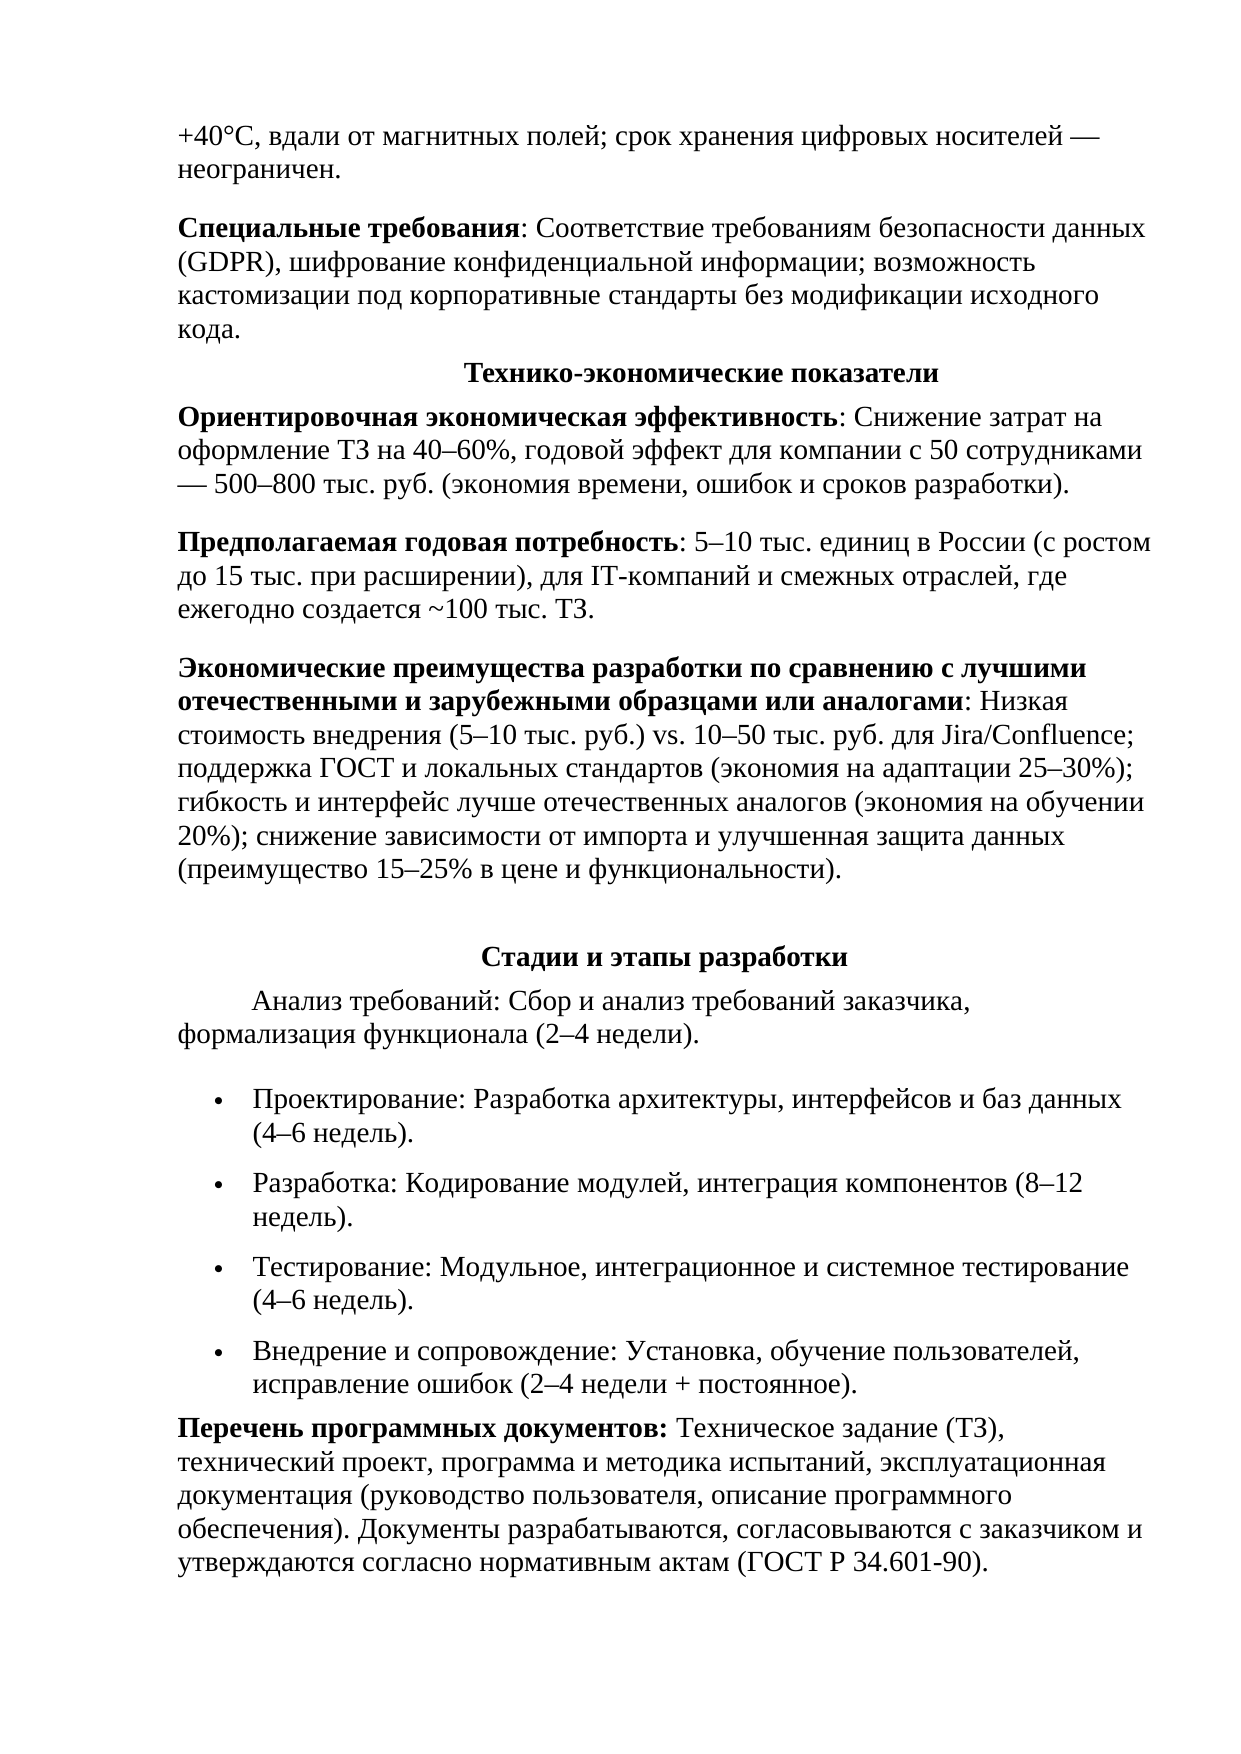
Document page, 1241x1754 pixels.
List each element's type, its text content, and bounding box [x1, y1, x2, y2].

text Стадии и этапы разработки [177, 939, 1152, 973]
list Разработка: Кодирование модулей, интеграция компонентов (8–12 недель). [215, 1165, 1152, 1232]
text Экономические преимущества разработки по сравнению с лучшими отечественными и зарубежными образцами или аналогами: Низкая стоимость внедрения (5–10 тыс. руб.) vs. 10–50 тыс. руб. для Jira/Confluence; поддержка ГОСТ и локальных стандартов (экономия на адаптации 25–30%); гибкость и интерфейс лучше отечественных аналогов (экономия на обучении 20%); снижение зависимости от импорта и улучшенная защита данных (преимущество 15–25% в цене и функциональности). [177, 650, 1152, 885]
text Перечень программных документов: Техническое задание (ТЗ), технический проект, программа и методика испытаний, эксплуатационная документация (руководство пользователя, описание программного обеспечения). Документы разрабатываются, согласовываются с заказчиком и утверждаются согласно нормативным актам (ГОСТ Р 34.601-90). [177, 1410, 1152, 1578]
text Анализ требований: Сбор и анализ требований заказчика, формализация функционала (2–4 недели). [177, 983, 1152, 1050]
text +40°C, вдали от магнитных полей; срок хранения цифровых носителей — неограничен. [177, 118, 1152, 185]
text Ориентировочная экономическая эффективность: Снижение затрат на оформление ТЗ на 40–60%, годовой эффект для компании с 50 сотрудниками — 500–800 тыс. руб. (экономия времени, ошибок и сроков разработки). [177, 399, 1152, 499]
list Внедрение и сопровождение: Установка, обучение пользователей, исправление ошибок (2–4 недели + постоянное). [215, 1333, 1152, 1400]
text Предполагаемая годовая потребность: 5–10 тыс. единиц в России (с ростом до 15 тыс. при расширении), для IT-компаний и смежных отраслей, где ежегодно создается ~100 тыс. ТЗ. [177, 524, 1152, 625]
list Проектирование: Разработка архитектуры, интерфейсов и баз данных (4–6 недель). [215, 1081, 1152, 1148]
text Технико-экономические показатели [177, 355, 1152, 388]
list Тестирование: Модульное, интеграционное и системное тестирование (4–6 недель). [215, 1249, 1152, 1316]
text Специальные требования: Соответствие требованиям безопасности данных (GDPR), шифрование конфиденциальной информации; возможность кастомизации под корпоративные стандарты без модификации исходного кода. [177, 210, 1152, 344]
